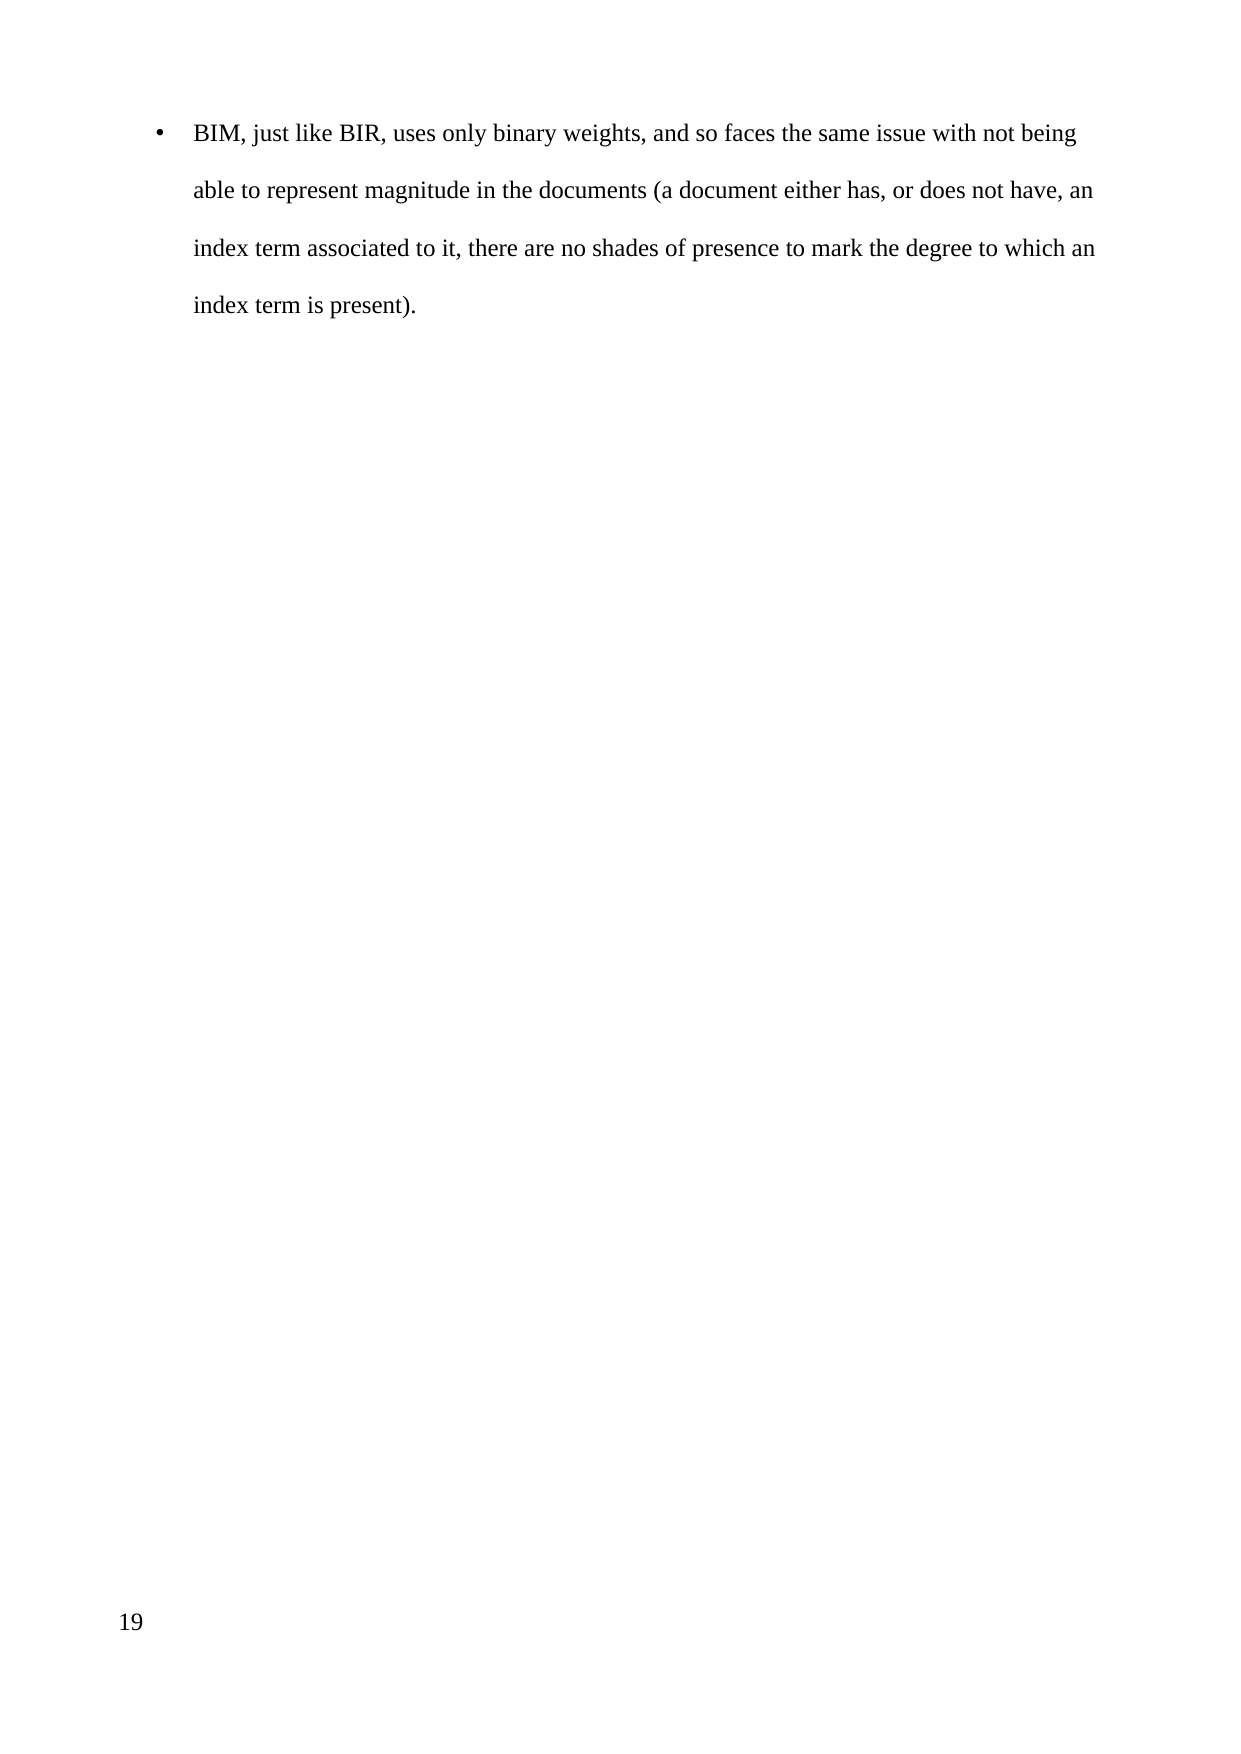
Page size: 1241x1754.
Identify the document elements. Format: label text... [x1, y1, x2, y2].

list BIM, just like BIR, uses only binary weights, and so faces the same issue with not being able to represent magnitude in the documents (a document either has, or does not have, an index term associated to it, there are no shades of presence to mark the degree to which an index term is present). [156, 118, 1122, 319]
